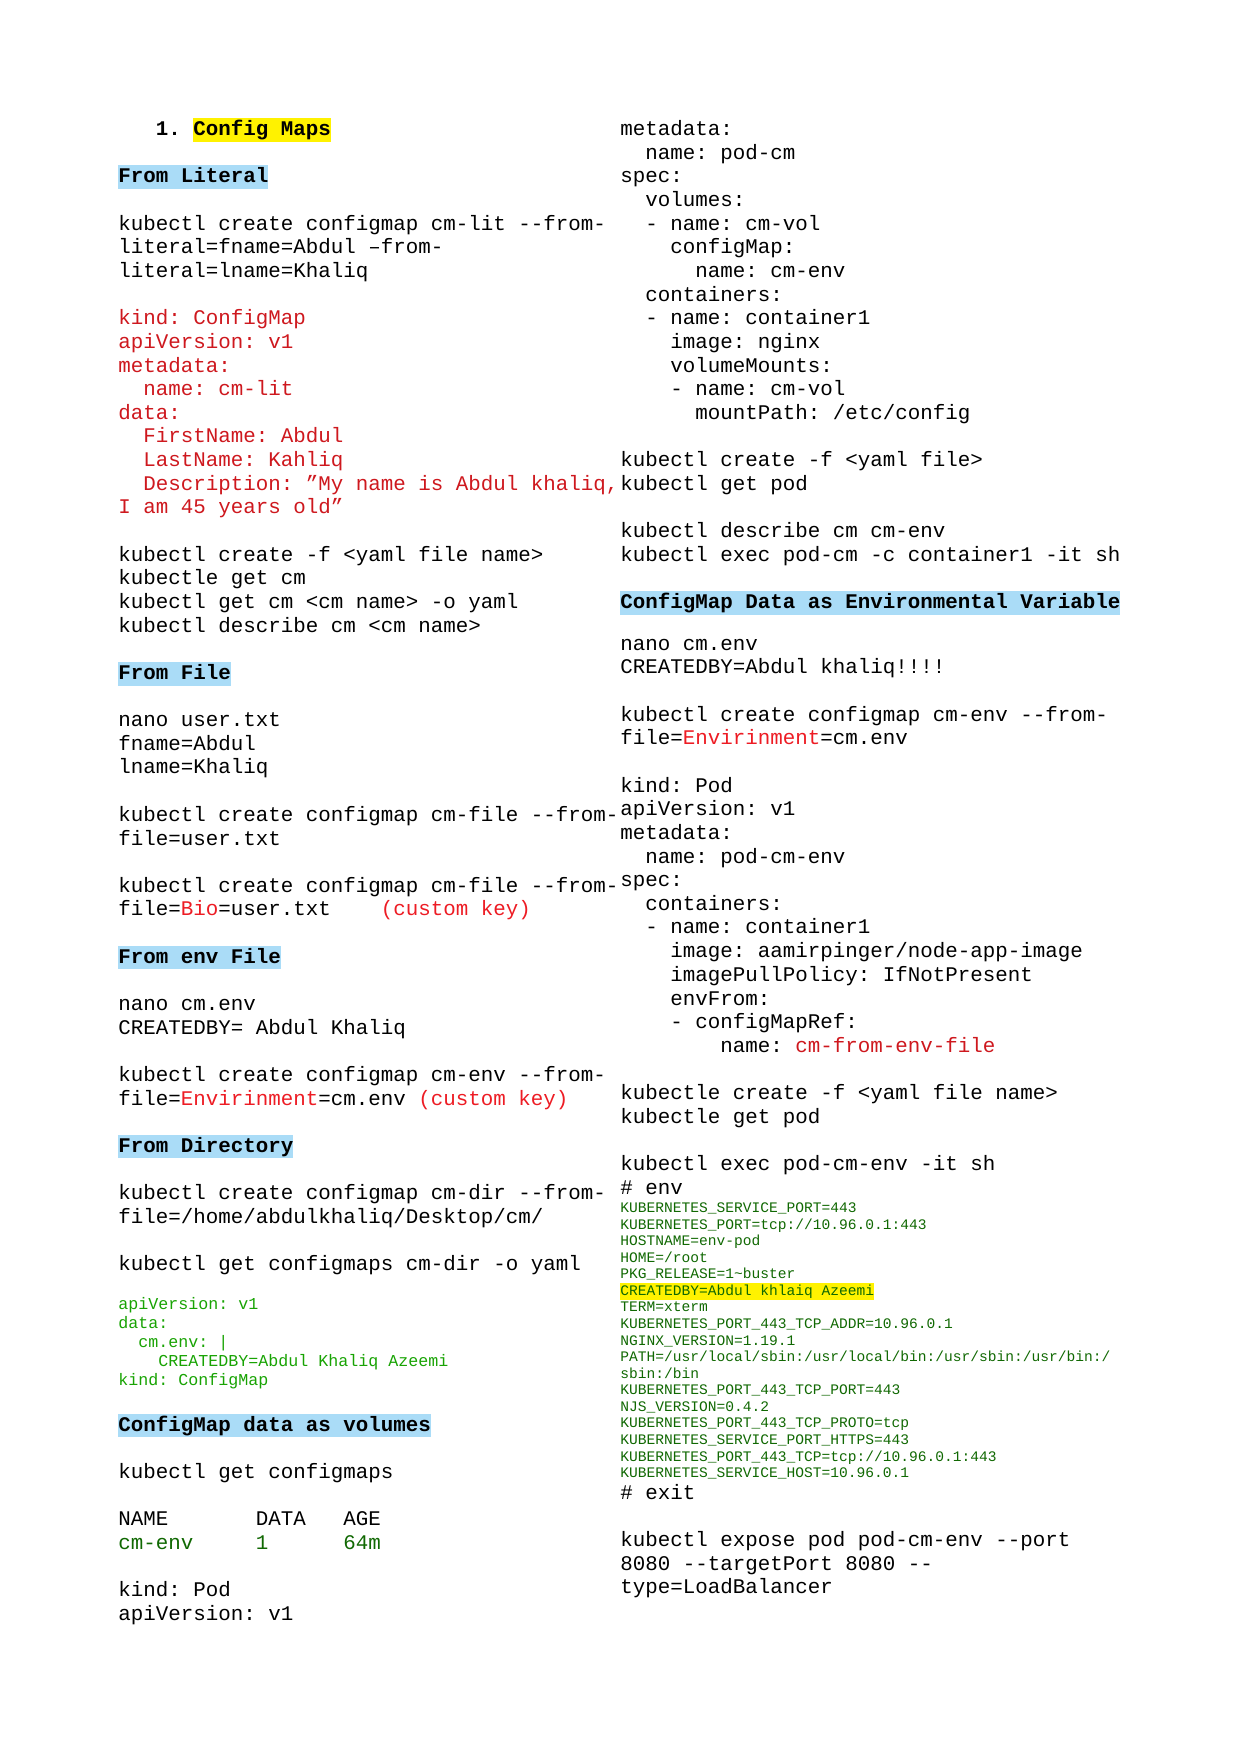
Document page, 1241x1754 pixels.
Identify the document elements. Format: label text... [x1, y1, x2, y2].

text CREATEDBY= Abdul Khaliq [118, 1017, 620, 1040]
text kind: ConfigMap [118, 1371, 620, 1390]
text envFrom: [620, 987, 1122, 1011]
text NGINX_VERSION=1.19.1 [620, 1333, 1122, 1349]
text CREATEDBY=Abdul khlaiq Azeemi [620, 1283, 1122, 1300]
text kubectl create configmap cm-file --from-file=user.txt [118, 804, 620, 851]
text spec: [620, 869, 1122, 893]
text containers: [620, 284, 1122, 307]
text KUBERNETES_SERVICE_PORT_HTTPS=443 [620, 1432, 1122, 1449]
text kubectl create -f <yaml file> [620, 449, 1122, 473]
text From File [118, 662, 620, 686]
text kind: Pod [620, 775, 1122, 798]
text - name: cm-vol [620, 213, 1122, 236]
text metadata: [118, 354, 620, 378]
text KUBERNETES_PORT=tcp://10.96.0.1:443 [620, 1217, 1122, 1233]
text KUBERNETES_PORT_443_TCP_ADDR=10.96.0.1 [620, 1316, 1122, 1333]
text From env File [118, 946, 620, 969]
list Config Maps [156, 118, 620, 142]
text cm.env: | [118, 1333, 620, 1352]
text nano cm.env [118, 993, 620, 1017]
text KUBERNETES_PORT_443_TCP_PORT=443 [620, 1382, 1122, 1399]
text configMap: [620, 236, 1122, 260]
text kubectle get cm [118, 567, 620, 591]
text image: aamirpinger/node-app-image [620, 940, 1122, 964]
text NAME DATA AGE [118, 1508, 620, 1532]
text - name: container1 [620, 917, 1122, 940]
text KUBERNETES_PORT_443_TCP_PROTO=tcp [620, 1416, 1122, 1432]
text kubectl describe cm <cm name> [118, 615, 620, 638]
text kubectl create -f <yaml file name> [118, 544, 620, 567]
text metadata: [620, 118, 1122, 142]
text containers: [620, 893, 1122, 917]
text kubectl exec pod-cm-env -it sh [620, 1153, 1122, 1177]
text From Literal [118, 165, 620, 189]
text LastName: Kahliq [118, 449, 620, 473]
text kubectl create configmap cm-dir --from-file=/home/abdulkhaliq/Desktop/cm/ [118, 1182, 620, 1229]
text kubectl expose pod pod-cm-env --port 8080 --targetPort 8080 --type=LoadBalancer [620, 1529, 1122, 1600]
text KUBERNETES_SERVICE_HOST=10.96.0.1 [620, 1465, 1122, 1482]
text # env [620, 1177, 1122, 1200]
text KUBERNETES_PORT_443_TCP=tcp://10.96.0.1:443 [620, 1449, 1122, 1465]
text kubectl get configmaps [118, 1461, 620, 1484]
text kubectl get pod [620, 473, 1122, 496]
text name: cm-from-env-file [620, 1035, 1122, 1058]
text PATH=/usr/local/sbin:/usr/local/bin:/usr/sbin:/usr/bin:/sbin:/bin [620, 1349, 1122, 1382]
text - configMapRef: [620, 1011, 1122, 1035]
text From Directory [118, 1135, 620, 1158]
text data: [118, 402, 620, 426]
text image: nginx [620, 331, 1122, 354]
text apiVersion: v1 [620, 798, 1122, 822]
text NJS_VERSION=0.4.2 [620, 1399, 1122, 1416]
text kubectl create configmap cm-file --from-file=Bio=user.txt (custom key) [118, 875, 620, 922]
text kubectl create configmap cm-env --from-file=Envirinment=cm.env [620, 704, 1122, 751]
text name: cm-env [620, 260, 1122, 284]
text apiVersion: v1 [118, 1603, 620, 1626]
text cm-env 1 64m [118, 1532, 620, 1555]
text spec: [620, 165, 1122, 189]
text HOME=/root [620, 1250, 1122, 1267]
text imagePullPolicy: IfNotPresent [620, 964, 1122, 987]
text kubectle get pod [620, 1106, 1122, 1129]
text apiVersion: v1 [118, 1296, 620, 1314]
text metadata: [620, 822, 1122, 846]
text CREATEDBY=Abdul Khaliq Azeemi [118, 1352, 620, 1371]
text kubectl get cm <cm name> -o yaml [118, 591, 620, 615]
text Description: ”My name is Abdul khaliq, I am 45 years old” [118, 473, 620, 520]
text name: pod-cm [620, 142, 1122, 165]
text HOSTNAME=env-pod [620, 1233, 1122, 1250]
text lname=Khaliq [118, 757, 620, 780]
text kubectle create -f <yaml file name> [620, 1082, 1122, 1106]
text kind: ConfigMap [118, 307, 620, 331]
text data: [118, 1314, 620, 1333]
text PKG_RELEASE=1~buster [620, 1267, 1122, 1283]
text apiVersion: v1 [118, 331, 620, 354]
text # exit [620, 1482, 1122, 1506]
text volumeMounts: [620, 354, 1122, 378]
text kind: Pod [118, 1579, 620, 1603]
text nano user.txt [118, 709, 620, 733]
text kubectl describe cm cm-env [620, 520, 1122, 544]
text - name: container1 [620, 307, 1122, 331]
text ConfigMap Data as Environmental Variable [620, 591, 1122, 615]
text volumes: [620, 189, 1122, 213]
text nano cm.env [620, 633, 1122, 656]
text kubectl create configmap cm-env --from-file=Envirinment=cm.env (custom key) [118, 1064, 620, 1111]
text kubectl get configmaps cm-dir -o yaml [118, 1253, 620, 1277]
text name: cm-lit [118, 378, 620, 402]
text FirstName: Abdul [118, 426, 620, 449]
text KUBERNETES_SERVICE_PORT=443 [620, 1200, 1122, 1217]
text mountPath: /etc/config [620, 402, 1122, 426]
text CREATEDBY=Abdul khaliq!!!! [620, 656, 1122, 680]
text name: pod-cm-env [620, 846, 1122, 869]
text fname=Abdul [118, 733, 620, 757]
text - name: cm-vol [620, 378, 1122, 402]
text kubectl exec pod-cm -c container1 -it sh [620, 544, 1122, 567]
text ConfigMap data as volumes [118, 1413, 620, 1437]
text kubectl create configmap cm-lit --from-literal=fname=Abdul –from-literal=lname=Khaliq [118, 213, 620, 284]
text TERM=xterm [620, 1300, 1122, 1316]
